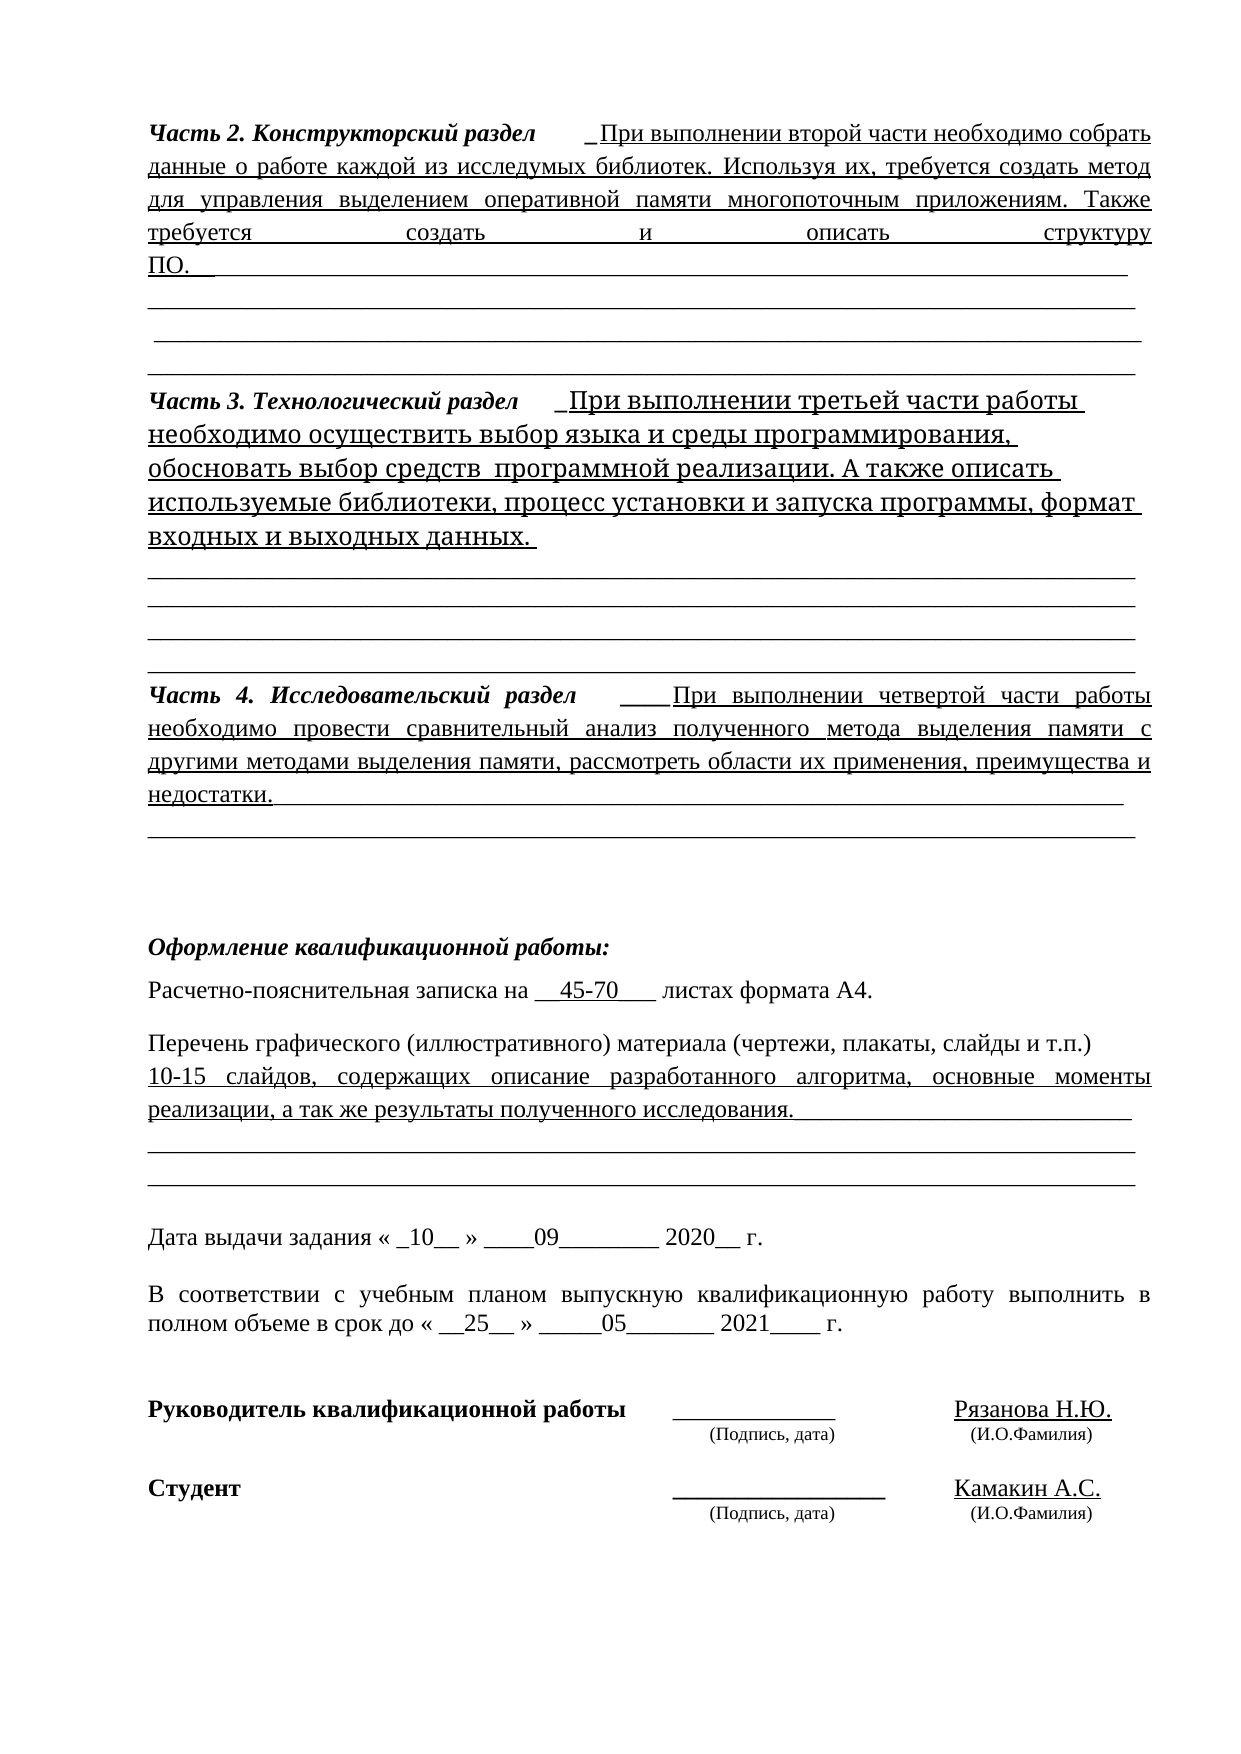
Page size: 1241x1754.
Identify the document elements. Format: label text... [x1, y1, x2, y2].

text реализации, а так же результаты полученного исследования.___________________________ [148, 1087, 1152, 1122]
text Перечень графического (иллюстративного) материала (чертежи, плакаты, слайды и т.п.) [148, 1028, 1152, 1056]
text Расчетно-пояснительная записка на __45-70___ листах формата А4. [148, 975, 1152, 1004]
text другими методами выделения памяти, рассмотреть области их применения, преимущества и недостатки.____________________________________________________________________ [148, 739, 1152, 808]
text Часть 4. Исследовательский раздел ____При выполнении четвертой части работы необходимо провести сравнительный анализ полученного метода выделения памяти с [148, 680, 1152, 738]
text 10-15 слайдов, содержащих описание разработанного алгоритма, основные моменты [148, 1061, 1152, 1086]
text В соответствии с учебным планом выпускную квалификационную работу выполнить в полном объеме в срок до « __25__ » _____05_______ 2021____ г. [148, 1279, 1152, 1337]
text _______________________________________________________________________________ [148, 316, 1152, 345]
text _______________________________________________________________________________ [148, 1160, 1152, 1188]
text (Подпись, дата) (И.О.Фамилия) [148, 1502, 1093, 1523]
text Дата выдачи задания « _10__ » ____09________ 2020__ г. [148, 1222, 1152, 1250]
text Часть 3. Технологический раздел _При выполнении третьей части работы необходимо осуществить выбор языка и среды программирования, обосновать выбор средств программной реализации. А также описать используемые библиотеки, процесс установки и запуска программы, формат входных и выходных данных. _______________________________________________________________________________ [148, 382, 1152, 581]
text Студент _________________ Камакин А.С. [148, 1473, 1152, 1502]
text (Подпись, дата) (И.О.Фамилия) [148, 1423, 1093, 1444]
text ПО.___________________________________________________________________________ [148, 244, 1152, 279]
text требуется создать и описать структуру [148, 211, 1152, 242]
text Руководитель квалификационной работы _____________ Рязанова Н.Ю. [148, 1394, 1152, 1423]
text Часть 2. Конструкторский раздел _При выполнении второй части необходимо собрать данные о работе каждой из исследумых библиотек. Используя их, требуется создать метод для управления выделением оперативной памяти многопоточным приложениям. Также [148, 118, 1152, 209]
text _______________________________________________________________________________ [148, 647, 1152, 676]
text Оформление квалификационной работы: [148, 932, 1152, 961]
text _______________________________________________________________________________ [148, 614, 1152, 643]
text _______________________________________________________________________________ [148, 1127, 1152, 1156]
text _______________________________________________________________________________ [148, 283, 1152, 312]
text _______________________________________________________________________________ [148, 812, 1152, 841]
text _______________________________________________________________________________ [148, 349, 1152, 378]
text _______________________________________________________________________________ [148, 581, 1152, 610]
